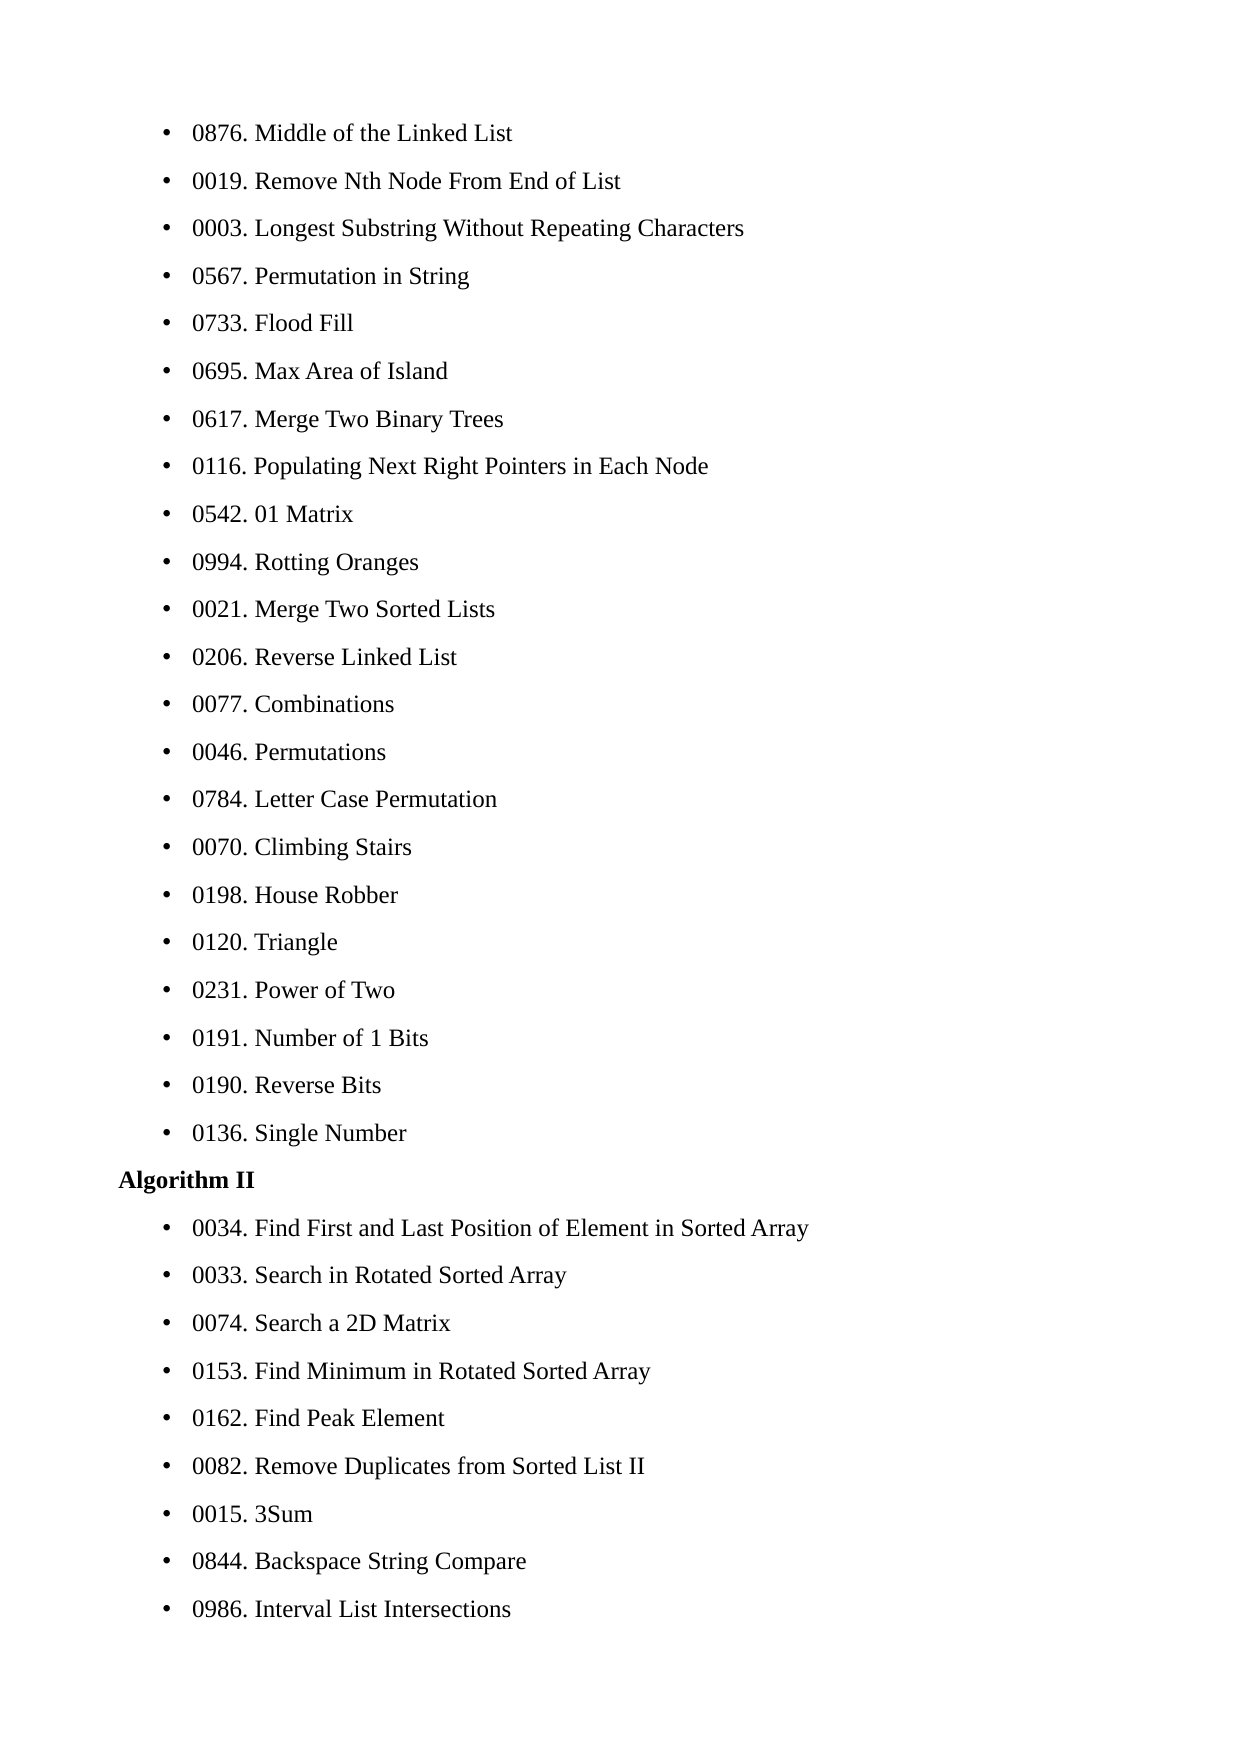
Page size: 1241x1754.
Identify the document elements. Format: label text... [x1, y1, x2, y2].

list 0077. Combinations [162, 689, 1122, 718]
list 0074. Search a 2D Matrix [162, 1308, 1122, 1337]
list 0206. Reverse Linked List [162, 642, 1122, 671]
list 0695. Max Area of Island [162, 356, 1122, 385]
list 0034. Find First and Last Position of Element in Sorted Array [162, 1213, 1122, 1242]
list 0153. Find Minimum in Rotated Sorted Array [162, 1356, 1122, 1384]
list 0015. 3Sum [162, 1499, 1122, 1527]
list 0733. Flood Fill [162, 308, 1122, 337]
list 0231. Power of Two [162, 975, 1122, 1004]
list 0046. Permutations [162, 737, 1122, 766]
list 0003. Longest Substring Without Repeating Characters [162, 213, 1122, 242]
list 0033. Search in Rotated Sorted Array [162, 1261, 1122, 1289]
list 0876. Middle of the Linked List [162, 118, 1122, 147]
list 0019. Remove Nth Node From End of List [162, 166, 1122, 194]
list 0542. 01 Matrix [162, 499, 1122, 528]
list 0021. Merge Two Sorted Lists [162, 594, 1122, 623]
list 0986. Interval List Intersections [162, 1594, 1122, 1623]
list 0784. Letter Case Permutation [162, 784, 1122, 813]
text Algorithm II [118, 1165, 1122, 1194]
list 0162. Find Peak Element [162, 1403, 1122, 1432]
list 0191. Number of 1 Bits [162, 1023, 1122, 1051]
list 0994. Rotting Oranges [162, 547, 1122, 575]
list 0617. Merge Two Binary Trees [162, 404, 1122, 432]
list 0136. Single Number [162, 1118, 1122, 1147]
list 0116. Populating Next Right Pointers in Each Node [162, 451, 1122, 480]
list 0844. Backspace String Compare [162, 1546, 1122, 1575]
list 0120. Triangle [162, 927, 1122, 956]
list 0198. House Robber [162, 880, 1122, 908]
list 0070. Climbing Stairs [162, 832, 1122, 861]
list 0567. Permutation in String [162, 261, 1122, 290]
list 0082. Remove Duplicates from Sorted List II [162, 1451, 1122, 1480]
list 0190. Reverse Bits [162, 1070, 1122, 1099]
